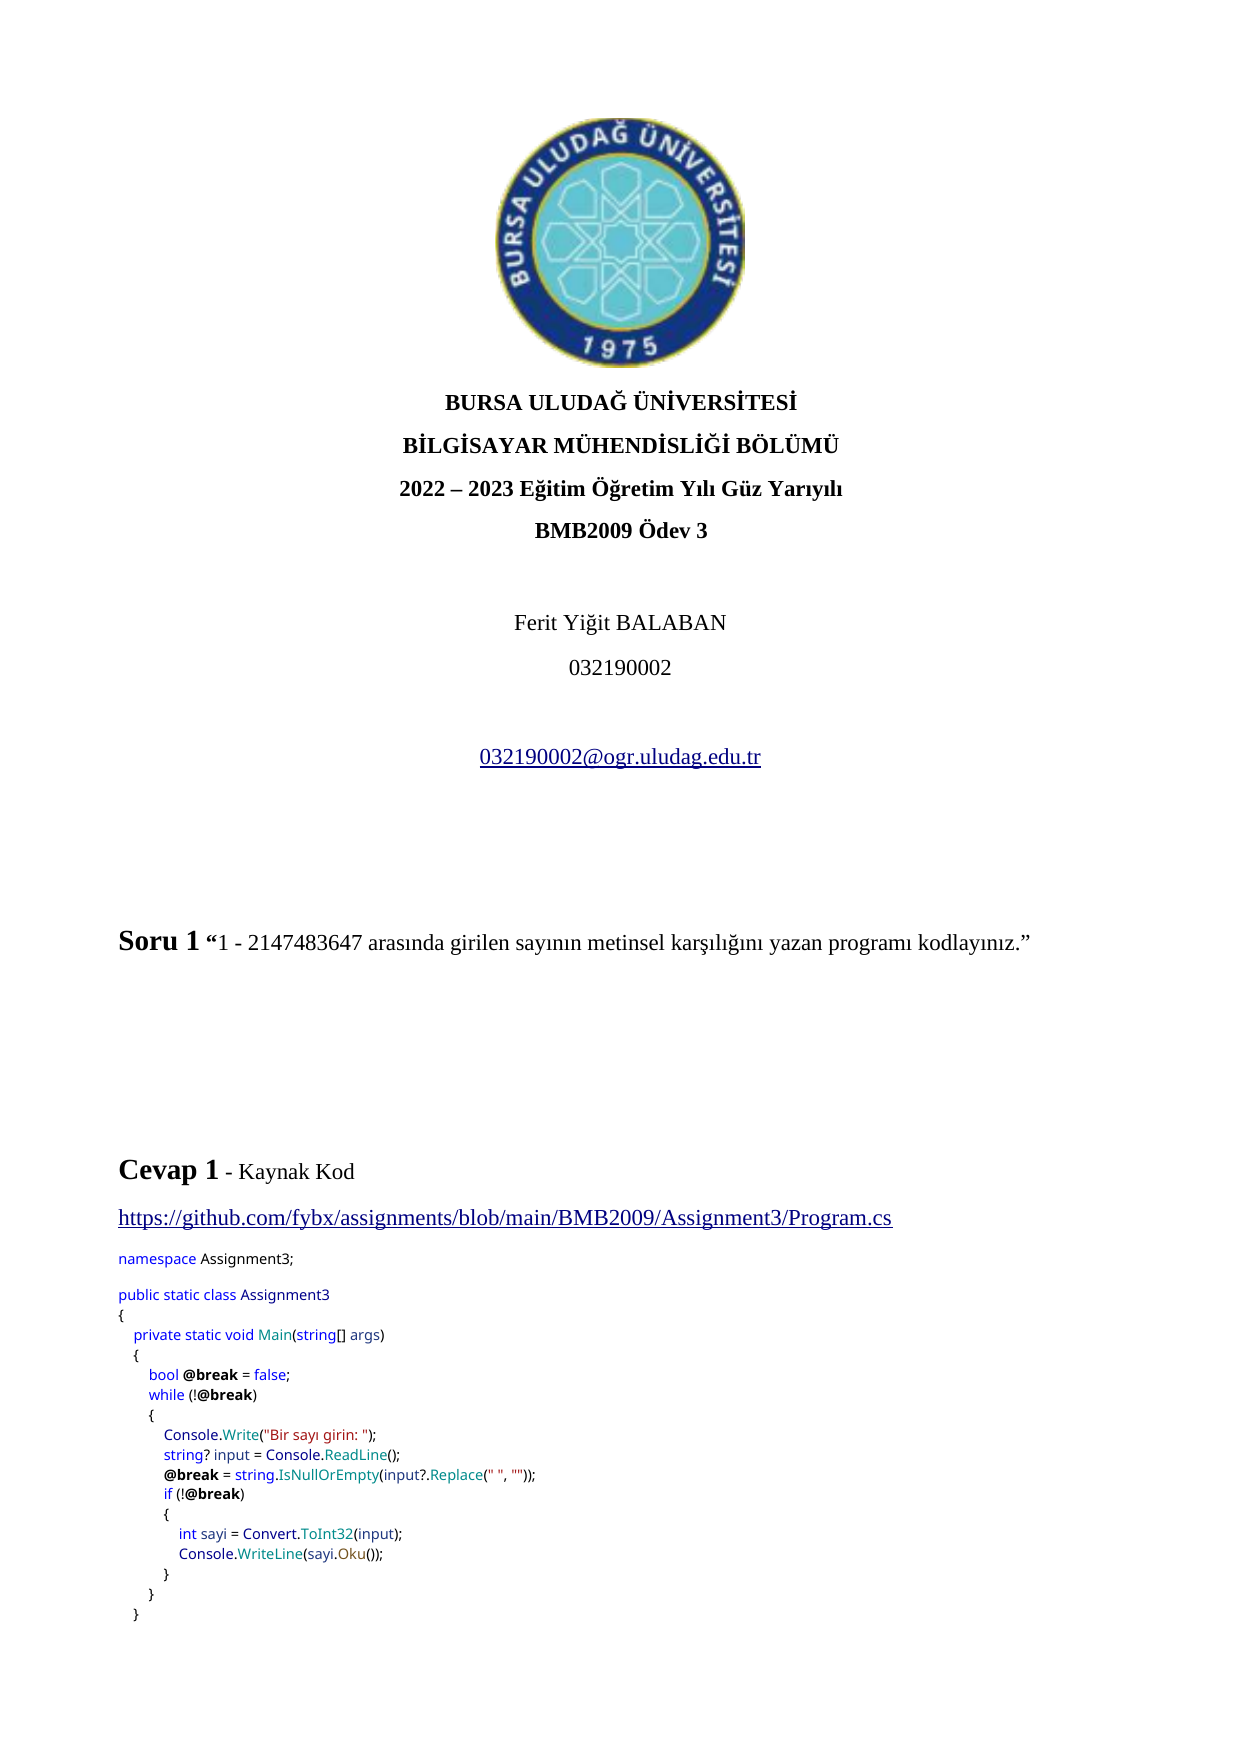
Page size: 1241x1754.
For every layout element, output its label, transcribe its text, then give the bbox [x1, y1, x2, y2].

text Soru 1 “1 - 2147483647 arasında girilen sayının metinsel karşılığını yazan programı kodlayınız.” [118, 923, 1122, 956]
text 032190002@ogr.uludag.edu.tr [118, 743, 1122, 770]
picture [495, 118, 745, 368]
text BURSA ULUDAĞ ÜNİVERSİTESİ BİLGİSAYAR MÜHENDİSLİĞİ BÖLÜMÜ 2022 – 2023 Eğitim Öğretim Yılı Güz Yarıyılı BMB2009 Ödev 3 [381, 389, 861, 544]
text Ferit Yiğit BALABAN [118, 609, 1122, 636]
text namespace Assignment3; public static class Assignment3 { private static void Main(string[] args) { bool @break = false; while (!@break) { Console.Write("Bir sayı girin: "); string? input = Console.ReadLine(); @break = string.IsNullOrEmpty(input?.Replace(" ", "")); if (!@break) { int sayi = Convert.ToInt32(input); Console.WriteLine(sayi.Oku()); } } } [118, 1248, 1122, 1623]
text Cevap 1 - Kaynak Kod [118, 1152, 1122, 1186]
text https://github.com/fybx/assignments/blob/main/BMB2009/Assignment3/Program.cs [118, 1204, 1122, 1230]
text 032190002 [118, 654, 1122, 680]
